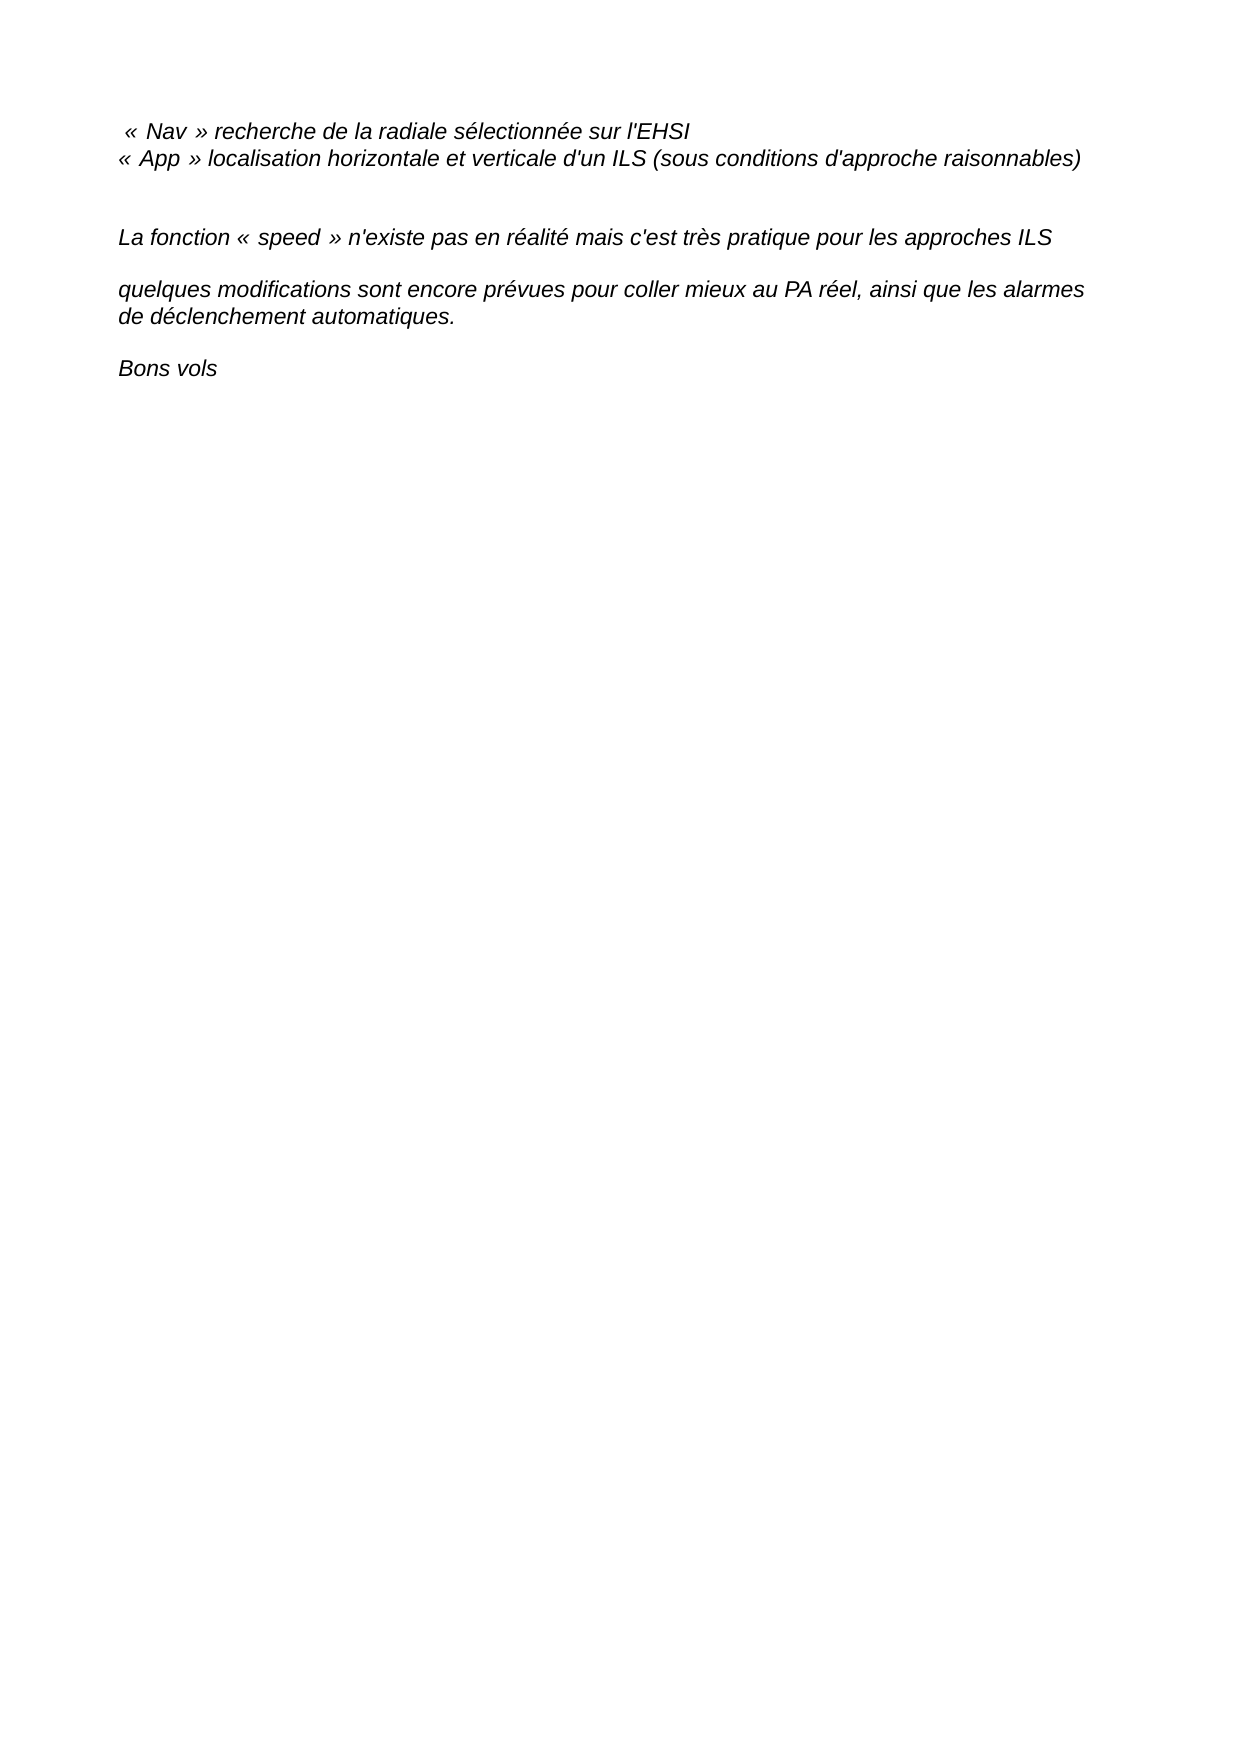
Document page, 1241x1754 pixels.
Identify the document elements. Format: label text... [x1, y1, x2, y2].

text de déclenchement automatiques. [118, 303, 1122, 329]
text Bons vols [118, 355, 1122, 382]
text quelques modifications sont encore prévues pour coller mieux au PA réel, ainsi que les alarmes [118, 276, 1122, 303]
text La fonction « speed » n'existe pas en réalité mais c'est très pratique pour les approches ILS [118, 223, 1122, 250]
text « App » localisation horizontale et verticale d'un ILS (sous conditions d'approche raisonnables) [118, 144, 1122, 171]
text « Nav » recherche de la radiale sélectionnée sur l'EHSI [118, 118, 1122, 144]
